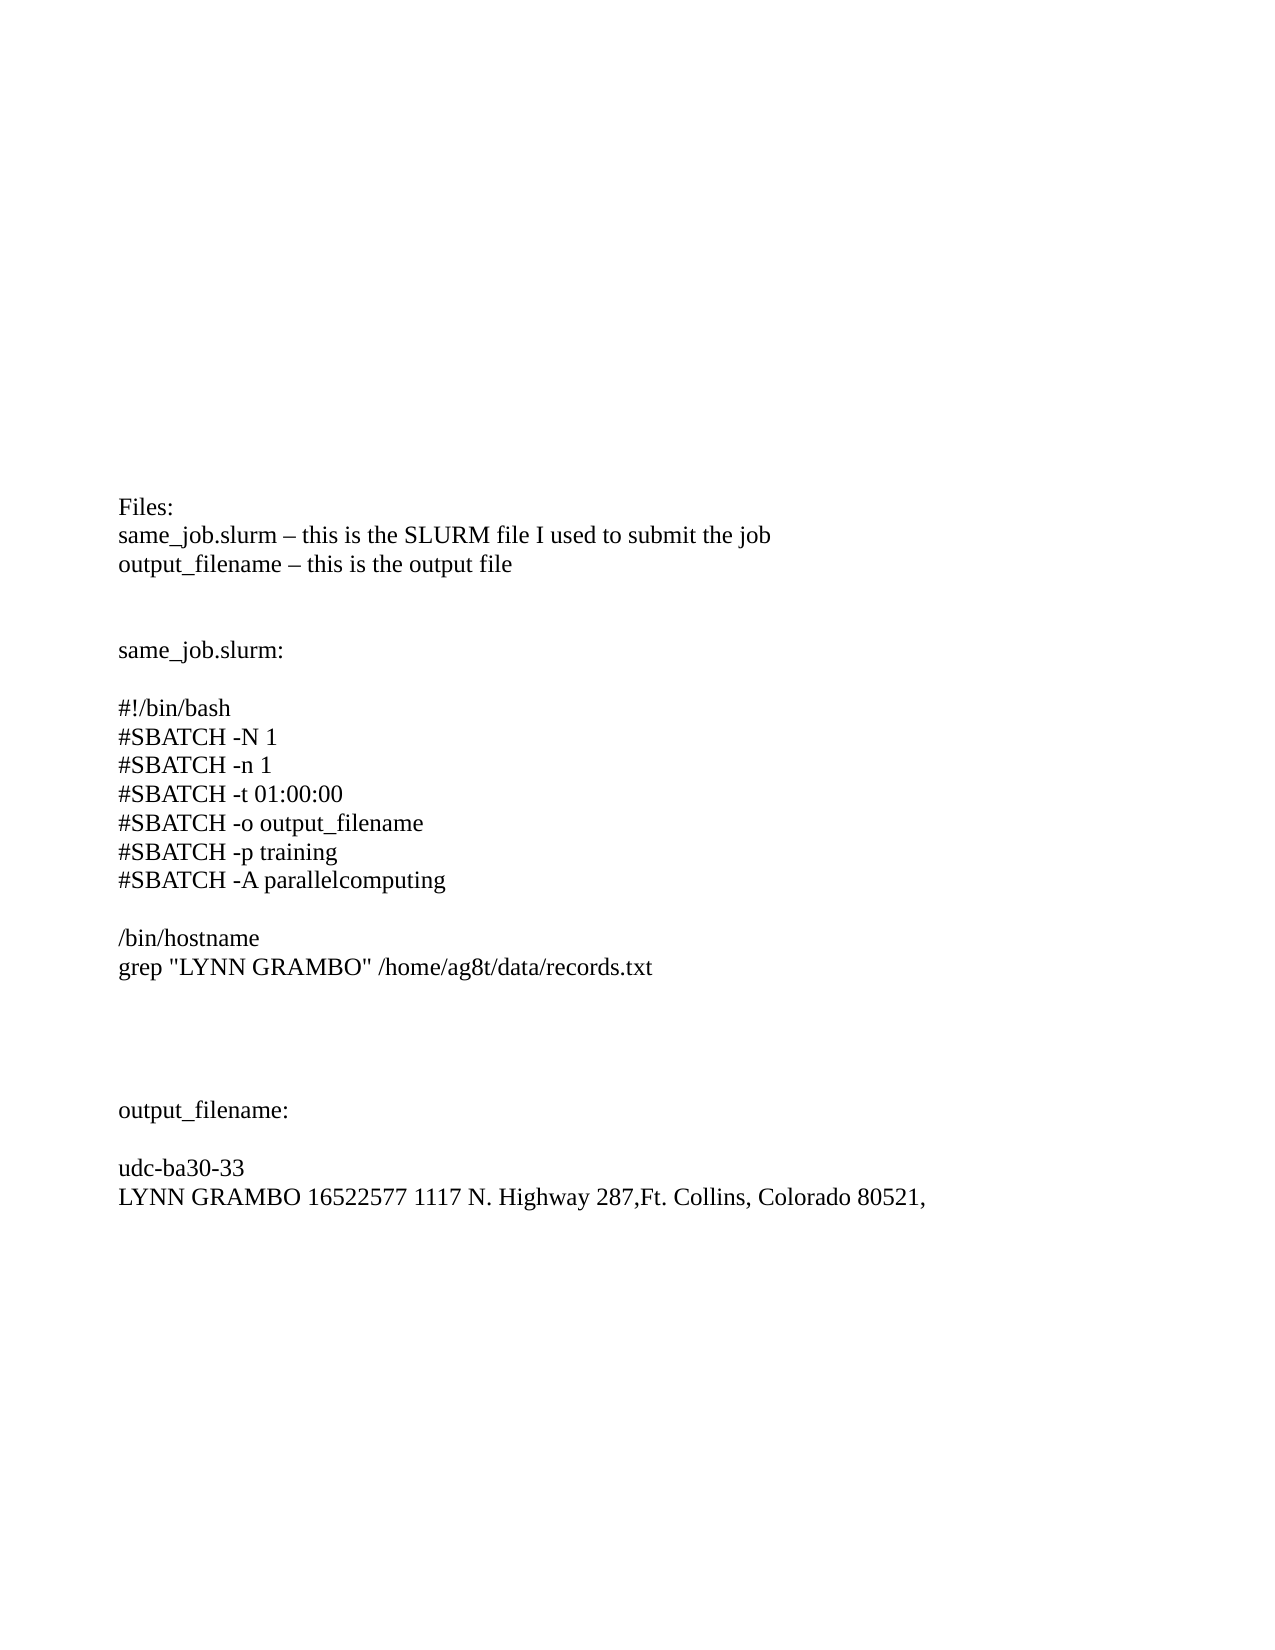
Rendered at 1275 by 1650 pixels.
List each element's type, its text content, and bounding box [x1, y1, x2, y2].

text LYNN GRAMBO 16522577 1117 N. Highway 287,Ft. Collins, Colorado 80521, [118, 1182, 1157, 1211]
text same_job.slurm: [118, 636, 1157, 664]
text grep "LYNN GRAMBO" /home/ag8t/data/records.txt [118, 952, 1157, 981]
text output_filename – this is the output file [118, 549, 1157, 578]
text #SBATCH -p training [118, 837, 1157, 866]
text #SBATCH -n 1 [118, 751, 1157, 779]
text same_job.slurm – this is the SLURM file I used to submit the job [118, 521, 1157, 549]
text /bin/hostname [118, 923, 1157, 952]
text #!/bin/bash [118, 693, 1157, 722]
text #SBATCH -N 1 [118, 722, 1157, 751]
text #SBATCH -A parallelcomputing [118, 866, 1157, 894]
text output_filename: [118, 1067, 1157, 1124]
text #SBATCH -o output_filename [118, 808, 1157, 837]
text Files: [118, 492, 1157, 521]
text #SBATCH -t 01:00:00 [118, 779, 1157, 808]
text udc-ba30-33 [118, 1153, 1157, 1182]
